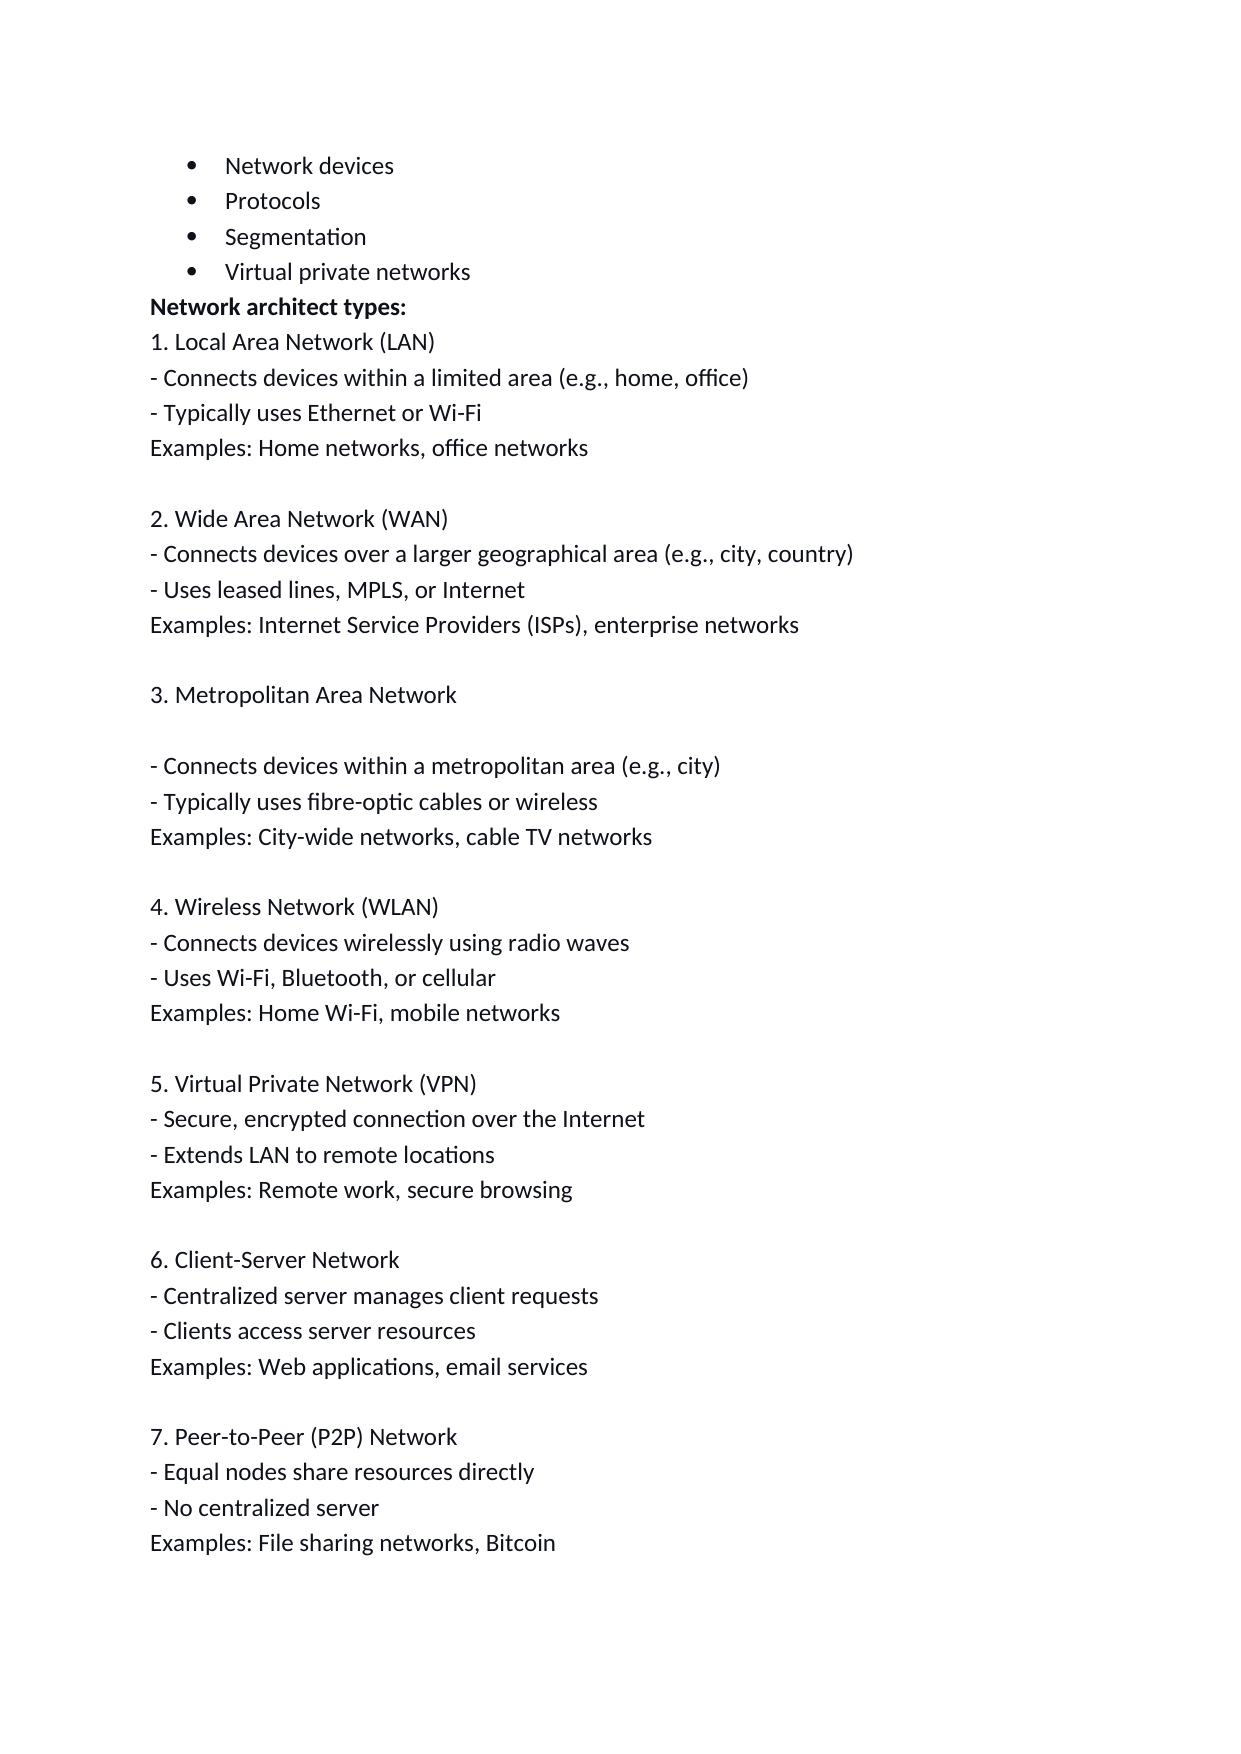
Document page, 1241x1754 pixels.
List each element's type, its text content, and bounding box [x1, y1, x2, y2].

text - Centralized server manages client requests [150, 1280, 1090, 1311]
list Protocols [187, 185, 1090, 216]
text - Uses leased lines, MPLS, or Internet [150, 574, 1090, 604]
text 4. Wireless Network (WLAN) [150, 892, 1090, 922]
text 5. Virtual Private Network (VPN) [150, 1068, 1090, 1099]
text - Typically uses fibre-optic cables or wireless [150, 786, 1090, 816]
text - Equal nodes share resources directly [150, 1457, 1090, 1487]
text - Connects devices within a limited area (e.g., home, office) [150, 362, 1090, 392]
list Segmentation [187, 221, 1090, 251]
list Network devices [187, 150, 1090, 181]
text Examples: City-wide networks, cable TV networks [150, 821, 1090, 851]
text - Uses Wi-Fi, Bluetooth, or cellular [150, 962, 1090, 993]
text Network architect types: [150, 291, 1090, 322]
text Examples: Internet Service Providers (ISPs), enterprise networks [150, 609, 1090, 639]
text - Clients access server resources [150, 1315, 1090, 1346]
text - No centralized server [150, 1492, 1090, 1522]
text - Typically uses Ethernet or Wi-Fi [150, 397, 1090, 428]
text Examples: Home Wi-Fi, mobile networks [150, 997, 1090, 1028]
text - Connects devices over a larger geographical area (e.g., city, country) [150, 538, 1090, 569]
text 2. Wide Area Network (WAN) [150, 503, 1090, 534]
text Examples: Remote work, secure browsing [150, 1174, 1090, 1204]
text 6. Client-Server Network [150, 1245, 1090, 1275]
text - Secure, encrypted connection over the Internet [150, 1103, 1090, 1134]
text Examples: File sharing networks, Bitcoin [150, 1527, 1090, 1558]
text 7. Peer-to-Peer (P2P) Network [150, 1421, 1090, 1452]
text 3. Metropolitan Area Network [150, 680, 1090, 710]
list Virtual private networks [187, 256, 1090, 286]
text - Connects devices within a metropolitan area (e.g., city) [150, 750, 1090, 781]
text - Connects devices wirelessly using radio waves [150, 927, 1090, 957]
text 1. Local Area Network (LAN) [150, 327, 1090, 357]
text Examples: Web applications, email services [150, 1351, 1090, 1381]
text Examples: Home networks, office networks [150, 432, 1090, 463]
text - Extends LAN to remote locations [150, 1139, 1090, 1169]
